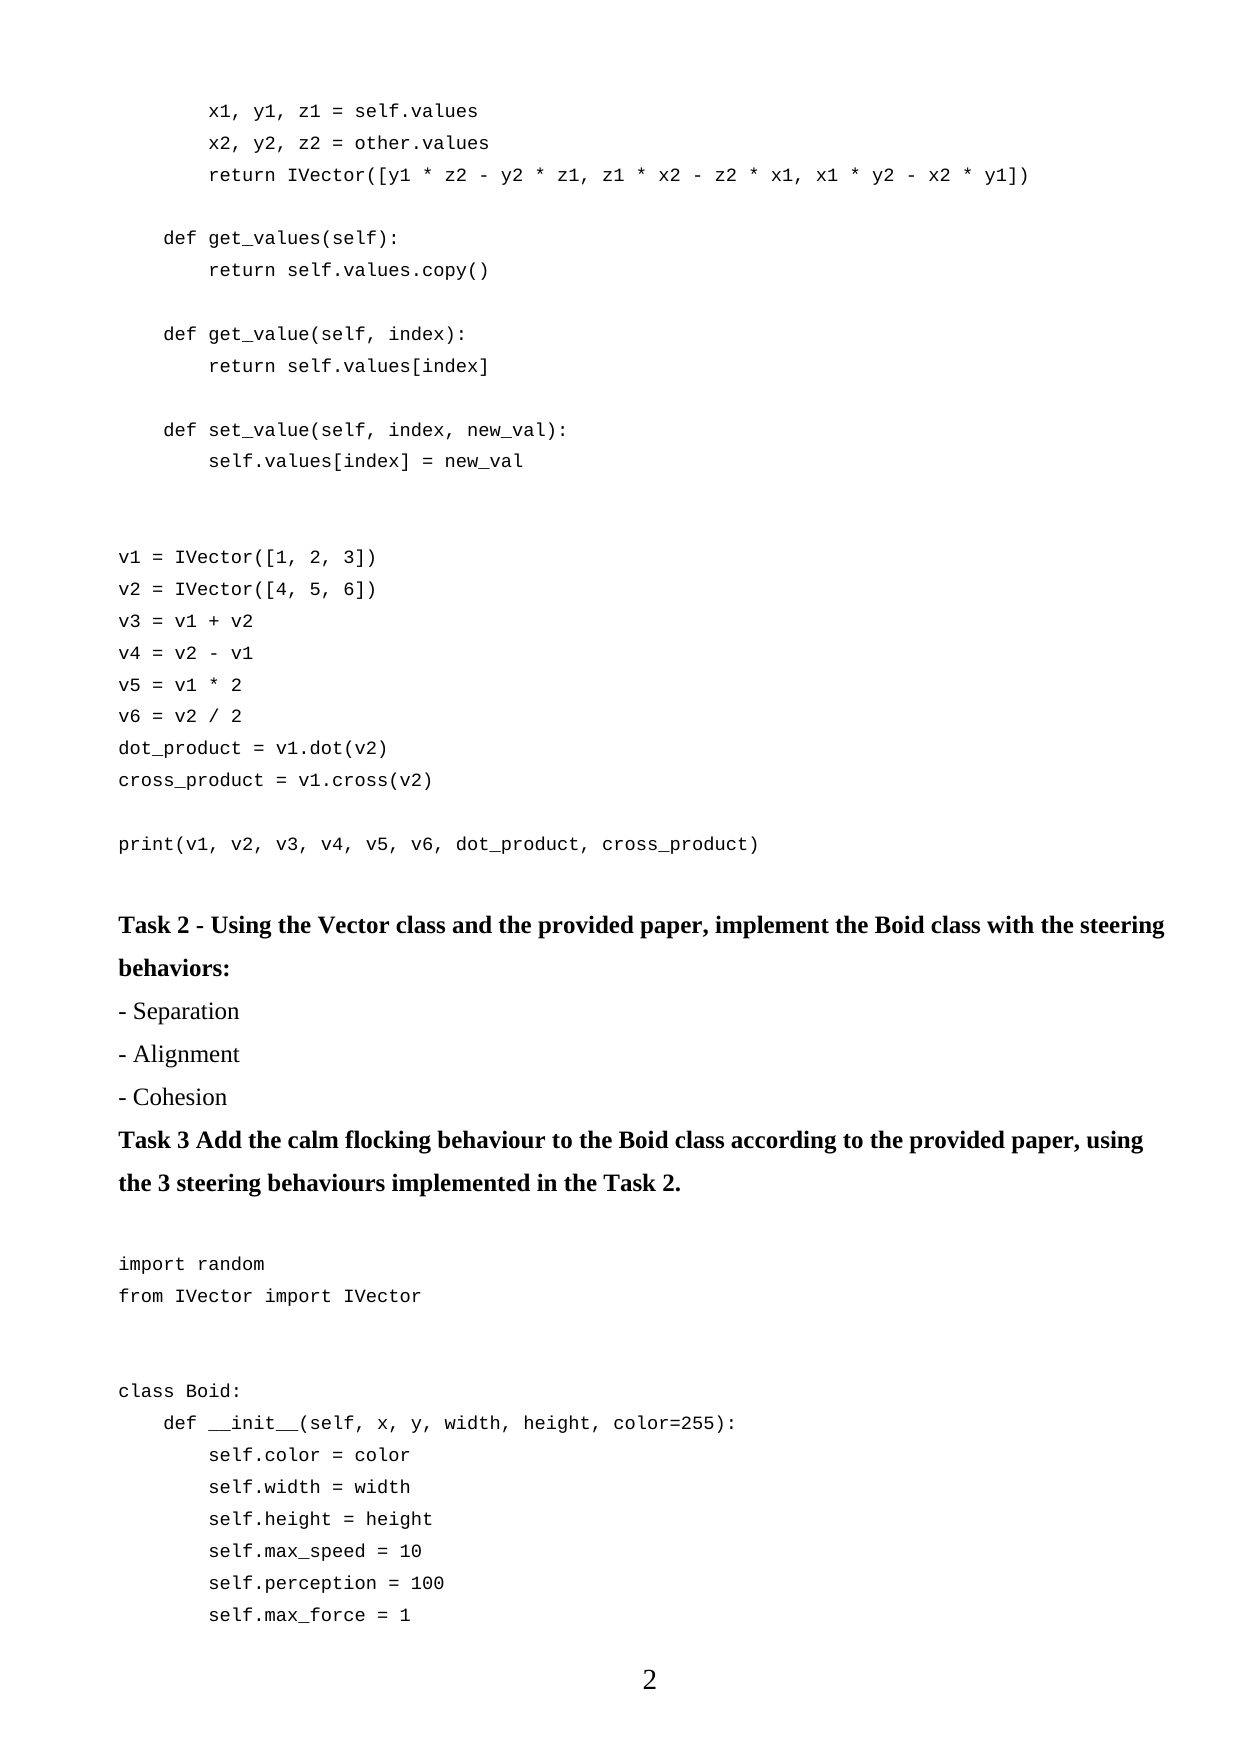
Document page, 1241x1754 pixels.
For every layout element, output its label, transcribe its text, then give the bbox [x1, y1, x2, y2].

text Task 3 Add the calm flocking behaviour to the Boid class according to the provided paper, using the 3 steering behaviours implemented in the Task 2. [118, 1125, 1181, 1197]
text return self.values[index] [118, 357, 1181, 378]
text v6 = v2 / 2 [118, 707, 1181, 728]
text Task 2 - Using the Vector class and the provided paper, implement the Boid class with the steering behaviors: [118, 910, 1181, 982]
text return IVector([y1 * z2 - y2 * z1, z1 * x2 - z2 * x1, x1 * y2 - x2 * y1]) [118, 165, 1181, 187]
text def __init__(self, x, y, width, height, color=255): [118, 1414, 1181, 1435]
text x1, y1, z1 = self.values [118, 102, 1181, 123]
text x2, y2, z2 = other.values [118, 133, 1181, 155]
text - Separation [118, 996, 1181, 1025]
text v5 = v1 * 2 [118, 675, 1181, 697]
text print(v1, v2, v3, v4, v5, v6, dot_product, cross_product) [118, 835, 1181, 856]
text v4 = v2 - v1 [118, 643, 1181, 665]
text import random [118, 1255, 1181, 1276]
text return self.values.copy() [118, 261, 1181, 282]
text v3 = v1 + v2 [118, 612, 1181, 633]
text v1 = IVector([1, 2, 3]) [118, 548, 1181, 569]
text self.perception = 100 [118, 1573, 1181, 1595]
text def get_values(self): [118, 229, 1181, 250]
text v2 = IVector([4, 5, 6]) [118, 580, 1181, 601]
text cross_product = v1.cross(v2) [118, 771, 1181, 792]
text def set_value(self, index, new_val): [118, 420, 1181, 442]
text self.max_force = 1 [118, 1605, 1181, 1627]
text dot_product = v1.dot(v2) [118, 739, 1181, 760]
text self.max_speed = 10 [118, 1542, 1181, 1563]
text self.width = width [118, 1478, 1181, 1499]
text - Cohesion [118, 1082, 1181, 1111]
text self.color = color [118, 1446, 1181, 1467]
text self.height = height [118, 1510, 1181, 1531]
text class Boid: [118, 1382, 1181, 1403]
text def get_value(self, index): [118, 325, 1181, 346]
text from IVector import IVector [118, 1287, 1181, 1308]
text - Alignment [118, 1039, 1181, 1068]
text self.values[index] = new_val [118, 452, 1181, 473]
